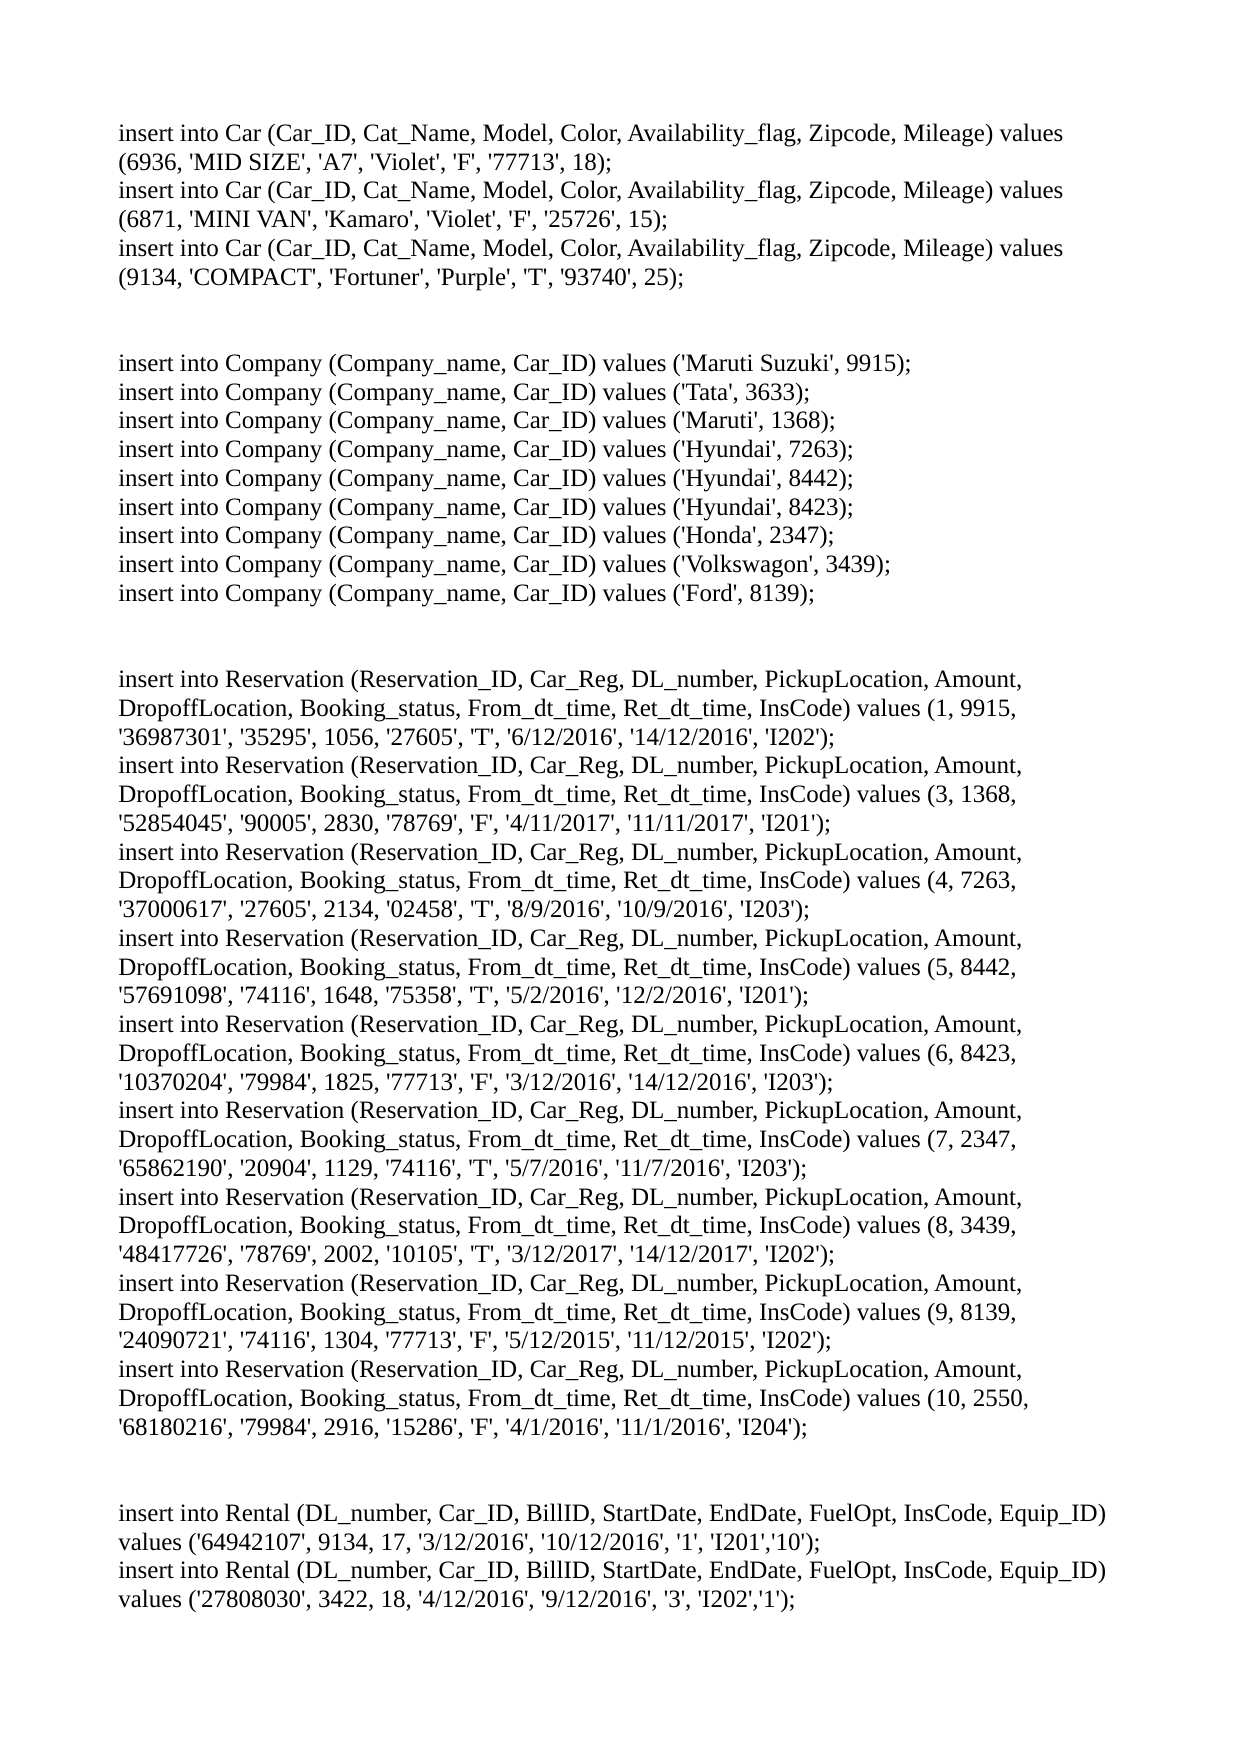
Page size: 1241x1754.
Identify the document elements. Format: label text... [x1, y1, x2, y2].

text insert into Reservation (Reservation_ID, Car_Reg, DL_number, PickupLocation, Amount, DropoffLocation, Booking_status, From_dt_time, Ret_dt_time, InsCode) values (9, 8139, '24090721', '74116', 1304, '77713', 'F', '5/12/2015', '11/12/2015', 'I202'); [118, 1268, 1122, 1354]
text insert into Reservation (Reservation_ID, Car_Reg, DL_number, PickupLocation, Amount, DropoffLocation, Booking_status, From_dt_time, Ret_dt_time, InsCode) values (1, 9915, '36987301', '35295', 1056, '27605', 'T', '6/12/2016', '14/12/2016', 'I202'); [118, 664, 1122, 751]
text insert into Reservation (Reservation_ID, Car_Reg, DL_number, PickupLocation, Amount, DropoffLocation, Booking_status, From_dt_time, Ret_dt_time, InsCode) values (7, 2347, '65862190', '20904', 1129, '74116', 'T', '5/7/2016', '11/7/2016', 'I203'); [118, 1096, 1122, 1182]
text insert into Company (Company_name, Car_ID) values ('Volkswagon', 3439); [118, 549, 1122, 578]
text insert into Company (Company_name, Car_ID) values ('Ford', 8139); [118, 578, 1122, 607]
text insert into Car (Car_ID, Cat_Name, Model, Color, Availability_flag, Zipcode, Mileage) values (6936, 'MID SIZE', 'A7', 'Violet', 'F', '77713', 18); [118, 118, 1122, 176]
text insert into Company (Company_name, Car_ID) values ('Hyundai', 7263); [118, 434, 1122, 463]
text insert into Reservation (Reservation_ID, Car_Reg, DL_number, PickupLocation, Amount, DropoffLocation, Booking_status, From_dt_time, Ret_dt_time, InsCode) values (3, 1368, '52854045', '90005', 2830, '78769', 'F', '4/11/2017', '11/11/2017', 'I201'); [118, 751, 1122, 837]
text insert into Reservation (Reservation_ID, Car_Reg, DL_number, PickupLocation, Amount, DropoffLocation, Booking_status, From_dt_time, Ret_dt_time, InsCode) values (10, 2550, '68180216', '79984', 2916, '15286', 'F', '4/1/2016', '11/1/2016', 'I204'); [118, 1354, 1122, 1441]
text insert into Company (Company_name, Car_ID) values ('Honda', 2347); [118, 521, 1122, 549]
text insert into Rental (DL_number, Car_ID, BillID, StartDate, EndDate, FuelOpt, InsCode, Equip_ID) values ('64942107', 9134, 17, '3/12/2016', '10/12/2016', '1', 'I201','10'); [118, 1498, 1122, 1556]
text insert into Company (Company_name, Car_ID) values ('Hyundai', 8423); [118, 492, 1122, 521]
text insert into Reservation (Reservation_ID, Car_Reg, DL_number, PickupLocation, Amount, DropoffLocation, Booking_status, From_dt_time, Ret_dt_time, InsCode) values (8, 3439, '48417726', '78769', 2002, '10105', 'T', '3/12/2017', '14/12/2017', 'I202'); [118, 1182, 1122, 1268]
text insert into Car (Car_ID, Cat_Name, Model, Color, Availability_flag, Zipcode, Mileage) values (6871, 'MINI VAN', 'Kamaro', 'Violet', 'F', '25726', 15); [118, 176, 1122, 233]
text insert into Car (Car_ID, Cat_Name, Model, Color, Availability_flag, Zipcode, Mileage) values (9134, 'COMPACT', 'Fortuner', 'Purple', 'T', '93740', 25); [118, 233, 1122, 291]
text insert into Rental (DL_number, Car_ID, BillID, StartDate, EndDate, FuelOpt, InsCode, Equip_ID) values ('27808030', 3422, 18, '4/12/2016', '9/12/2016', '3', 'I202','1'); [118, 1556, 1122, 1613]
text insert into Company (Company_name, Car_ID) values ('Hyundai', 8442); [118, 463, 1122, 492]
text insert into Reservation (Reservation_ID, Car_Reg, DL_number, PickupLocation, Amount, DropoffLocation, Booking_status, From_dt_time, Ret_dt_time, InsCode) values (6, 8423, '10370204', '79984', 1825, '77713', 'F', '3/12/2016', '14/12/2016', 'I203'); [118, 1009, 1122, 1096]
text insert into Reservation (Reservation_ID, Car_Reg, DL_number, PickupLocation, Amount, DropoffLocation, Booking_status, From_dt_time, Ret_dt_time, InsCode) values (4, 7263, '37000617', '27605', 2134, '02458', 'T', '8/9/2016', '10/9/2016', 'I203'); [118, 837, 1122, 923]
text insert into Company (Company_name, Car_ID) values ('Maruti Suzuki', 9915); [118, 348, 1122, 377]
text insert into Reservation (Reservation_ID, Car_Reg, DL_number, PickupLocation, Amount, DropoffLocation, Booking_status, From_dt_time, Ret_dt_time, InsCode) values (5, 8442, '57691098', '74116', 1648, '75358', 'T', '5/2/2016', '12/2/2016', 'I201'); [118, 923, 1122, 1009]
text insert into Company (Company_name, Car_ID) values ('Maruti', 1368); [118, 406, 1122, 434]
text insert into Company (Company_name, Car_ID) values ('Tata', 3633); [118, 377, 1122, 406]
